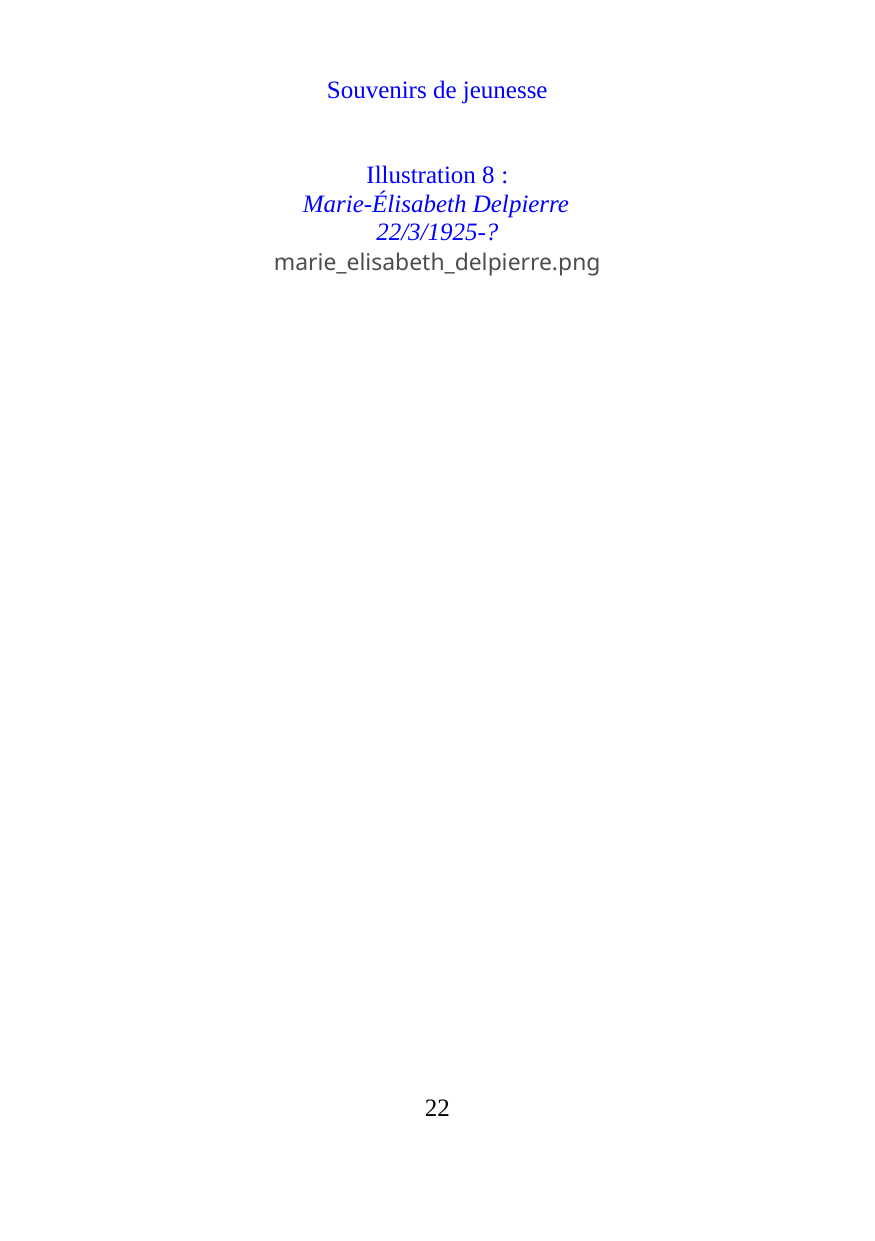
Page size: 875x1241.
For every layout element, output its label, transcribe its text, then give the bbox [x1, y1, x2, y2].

text Illustration 8 : [118, 160, 756, 189]
text marie_elisabeth_delpierre.png [118, 246, 756, 277]
text Marie-Élisabeth Delpierre [118, 189, 756, 217]
text 22/3/1925-? [118, 217, 756, 246]
